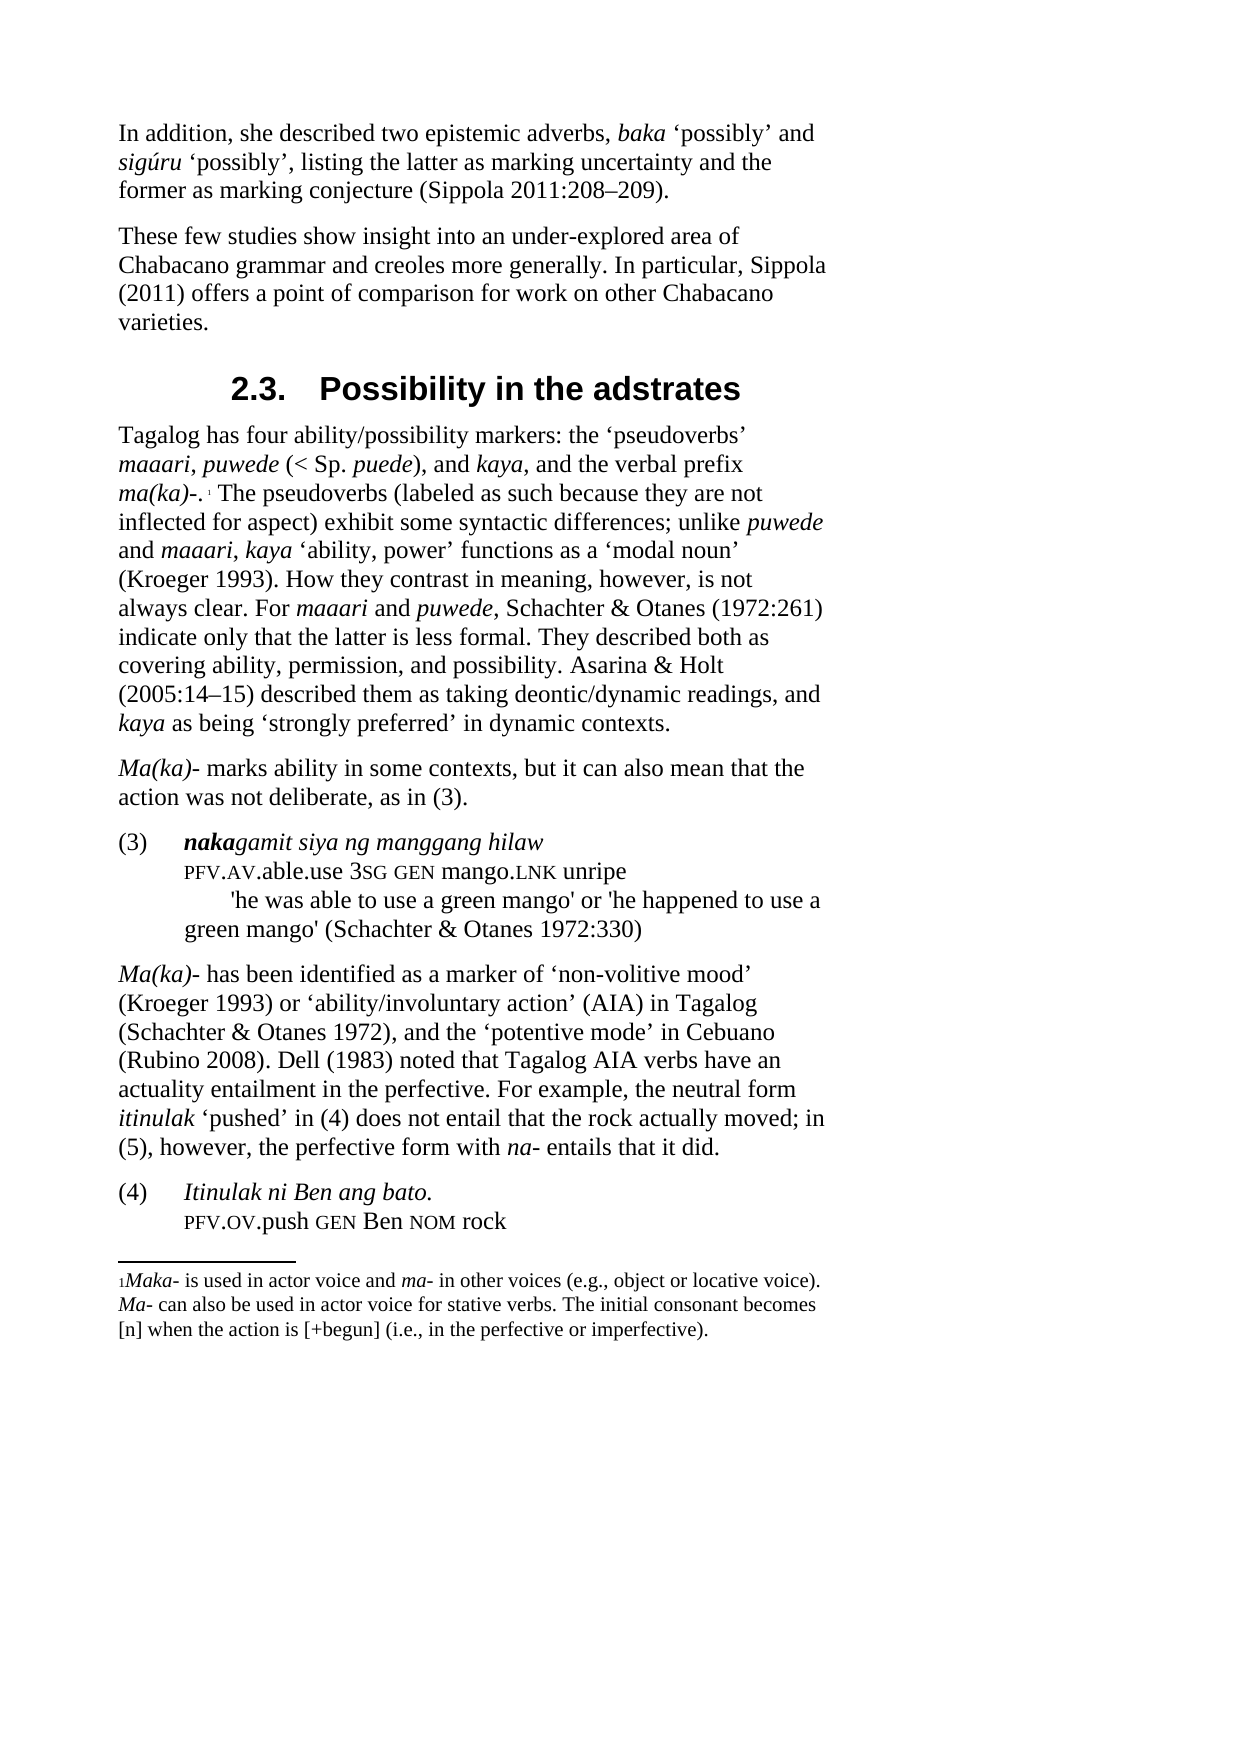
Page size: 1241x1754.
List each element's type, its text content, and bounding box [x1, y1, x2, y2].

text Maka- is used in actor voice and ma- in other voices (e.g., object or locative voice). Ma- can also be used in actor voice for stative verbs. The initial consonant becomes [n] when the action is [+begun] (i.e., in the perfective or imperfective). [118, 1268, 827, 1341]
text Tagalog has four ability/possibility markers: the ‘pseudoverbs’ maaari, puwede (< Sp. puede), and kaya, and the verbal prefix ma(ka)-. The pseudoverbs (labeled as such because they are not inflected for aspect) exhibit some syntactic differences; unlike puwede and maaari, kaya ‘ability, power’ functions as a ‘modal noun’ (Kroeger 1993). How they contrast in meaning, however, is not always clear. For maaari and puwede, Schachter & Otanes (1972:261) indicate only that the latter is less formal. They described both as covering ability, permission, and possibility. Asarina & Holt (2005:14–15) described them as taking deontic/dynamic readings, and kaya as being ‘strongly preferred’ in dynamic contexts. [118, 420, 827, 737]
text Ma(ka)- has been identified as a marker of ‘non-volitive mood’ (Kroeger 1993) or ‘ability/involuntary action’ (AIA) in Tagalog (Schachter & Otanes 1972), and the ‘potentive mode’ in Cebuano (Rubino 2008). Dell (1983) noted that Tagalog AIA verbs have an actuality entailment in the perfective. For example, the neutral form itinulak ‘pushed’ in (4) does not entail that the rock actually moved; in (5), however, the perfective form with na- entails that it did. [118, 959, 827, 1160]
text Ma(ka)- marks ability in some contexts, but it can also mean that the action was not deliberate, as in (3). [118, 753, 827, 811]
text pfv.av.able.use 3sg gen mango.lnk unripe [118, 856, 827, 885]
text In addition, she described two epistemic adverbs, baka ‘possibly’ and sigúru ‘possibly’, listing the latter as marking uncertainty and the former as marking conjecture (Sippola 2011:208–209). [118, 118, 827, 204]
list Possibility in the adstrates [231, 369, 827, 408]
text These few studies show insight into an under-explored area of Chabacano grammar and creoles more generally. In particular, Sippola (2011) offers a point of comparison for work on other Chabacano varieties. [118, 221, 827, 336]
list Itinulak ni Ben ang bato. [118, 1177, 827, 1206]
text pfv.ov.push gen Ben nom rock [118, 1206, 827, 1234]
text 'he was able to use a green mango' or 'he happened to use a green mango' (Schachter & Otanes 1972:330) [184, 885, 827, 942]
list nakagamit siya ng manggang hilaw [118, 827, 827, 856]
